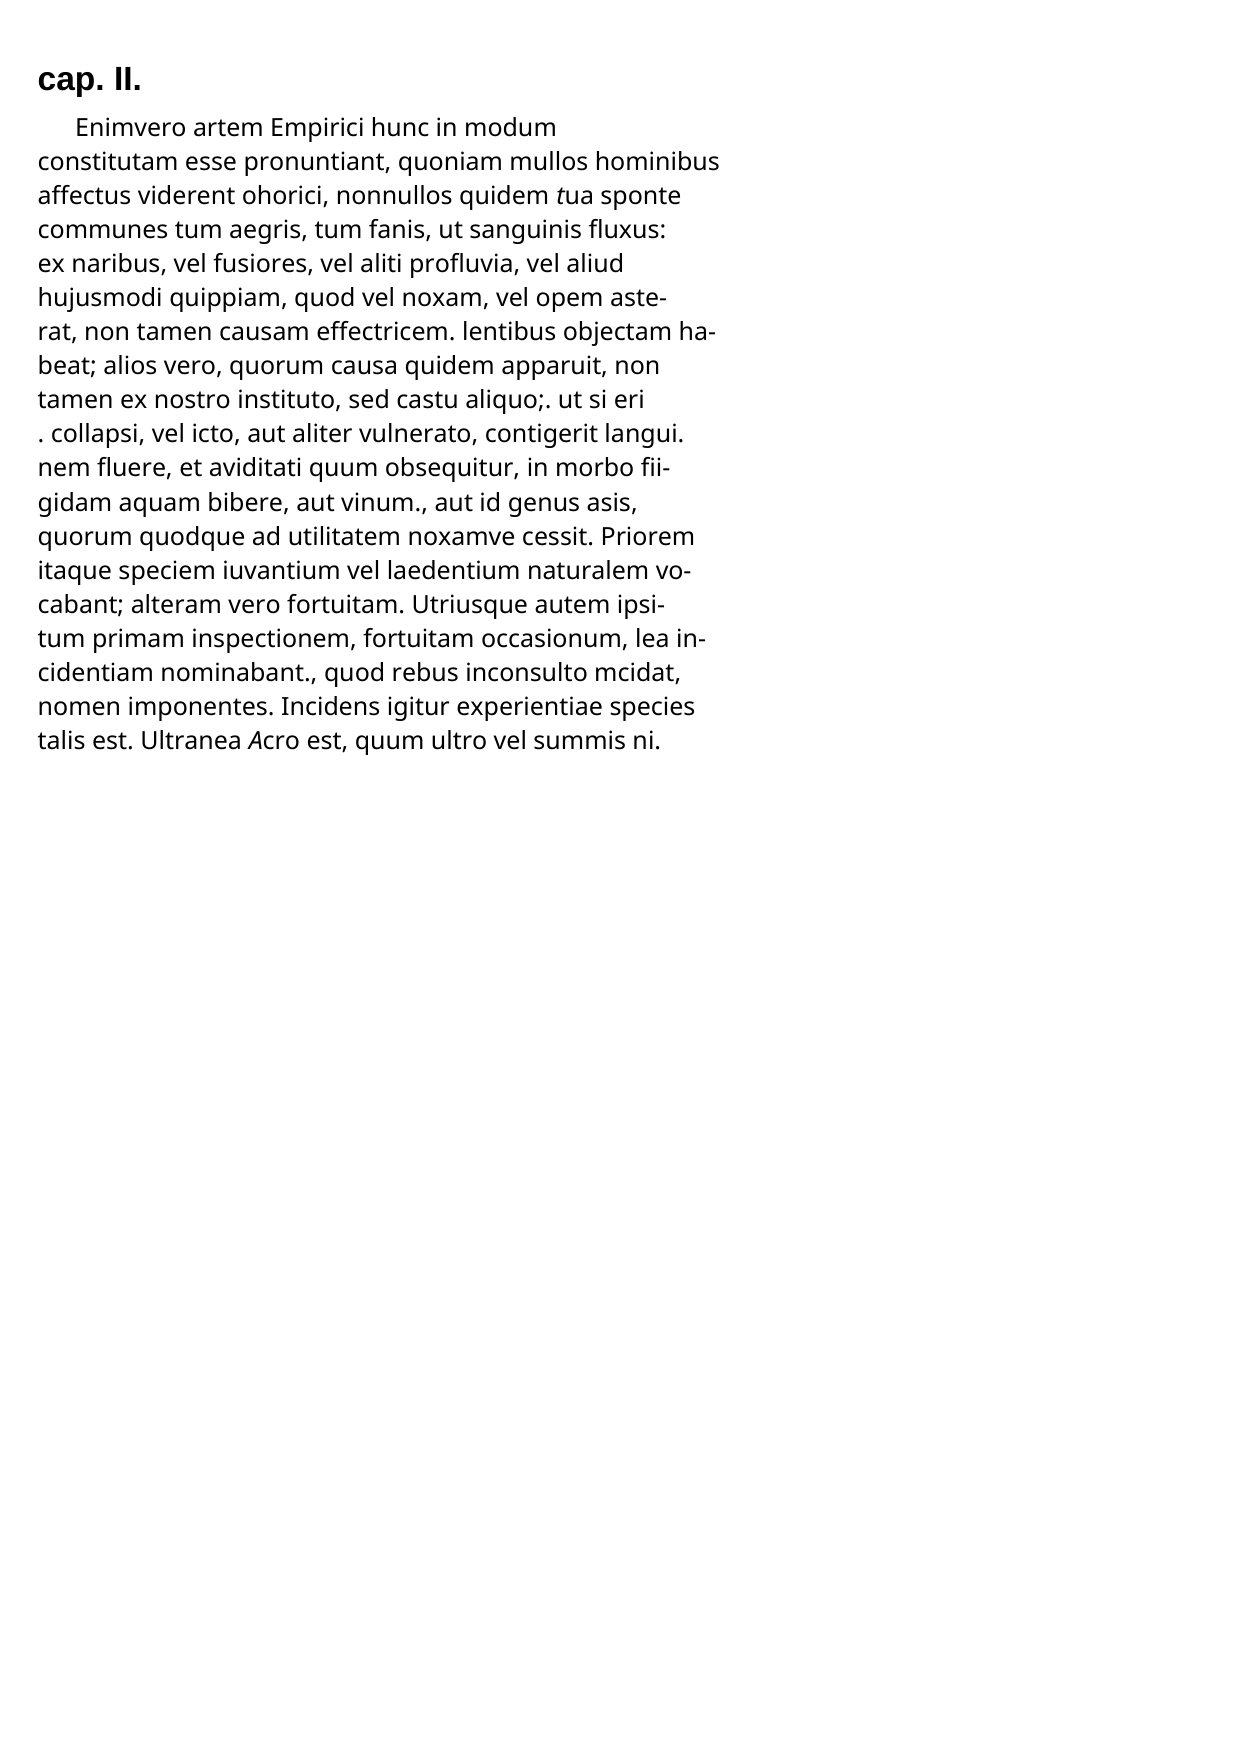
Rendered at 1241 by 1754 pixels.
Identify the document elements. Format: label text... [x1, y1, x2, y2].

text Enimvero artem Empirici hunc in modum constitutam esse pronuntiant, quoniam mullos hominibus affectus viderent ohorici, nonnullos quidem tua sponte communes tum aegris, tum fanis, ut sanguinis fluxus: ex naribus, vel fusiores, vel aliti profluvia, vel aliud hujusmodi quippiam, quod vel noxam, vel opem aste- rat, non tamen causam effectricem. lentibus objectam ha- beat; alios vero, quorum causa quidem apparuit, non tamen ex nostro instituto, sed castu aliquo;. ut si eri . collapsi, vel icto, aut aliter vulnerato, contigerit langui. nem fluere, et aviditati quum obsequitur, in morbo fii- gidam aquam bibere, aut vinum., aut id genus asis, quorum quodque ad utilitatem noxamve cessit. Priorem itaque speciem iuvantium vel laedentium naturalem vo- cabant; alteram vero fortuitam. Utriusque autem ipsi- tum primam inspectionem, fortuitam occasionum, lea in- cidentiam nominabant., quod rebus inconsulto mcidat, nomen imponentes. Incidens igitur experientiae species talis est. Ultranea Acro est, quum ultro vel summis ni. [37, 109, 1203, 757]
subtitle cap. II. [37, 58, 1203, 97]
